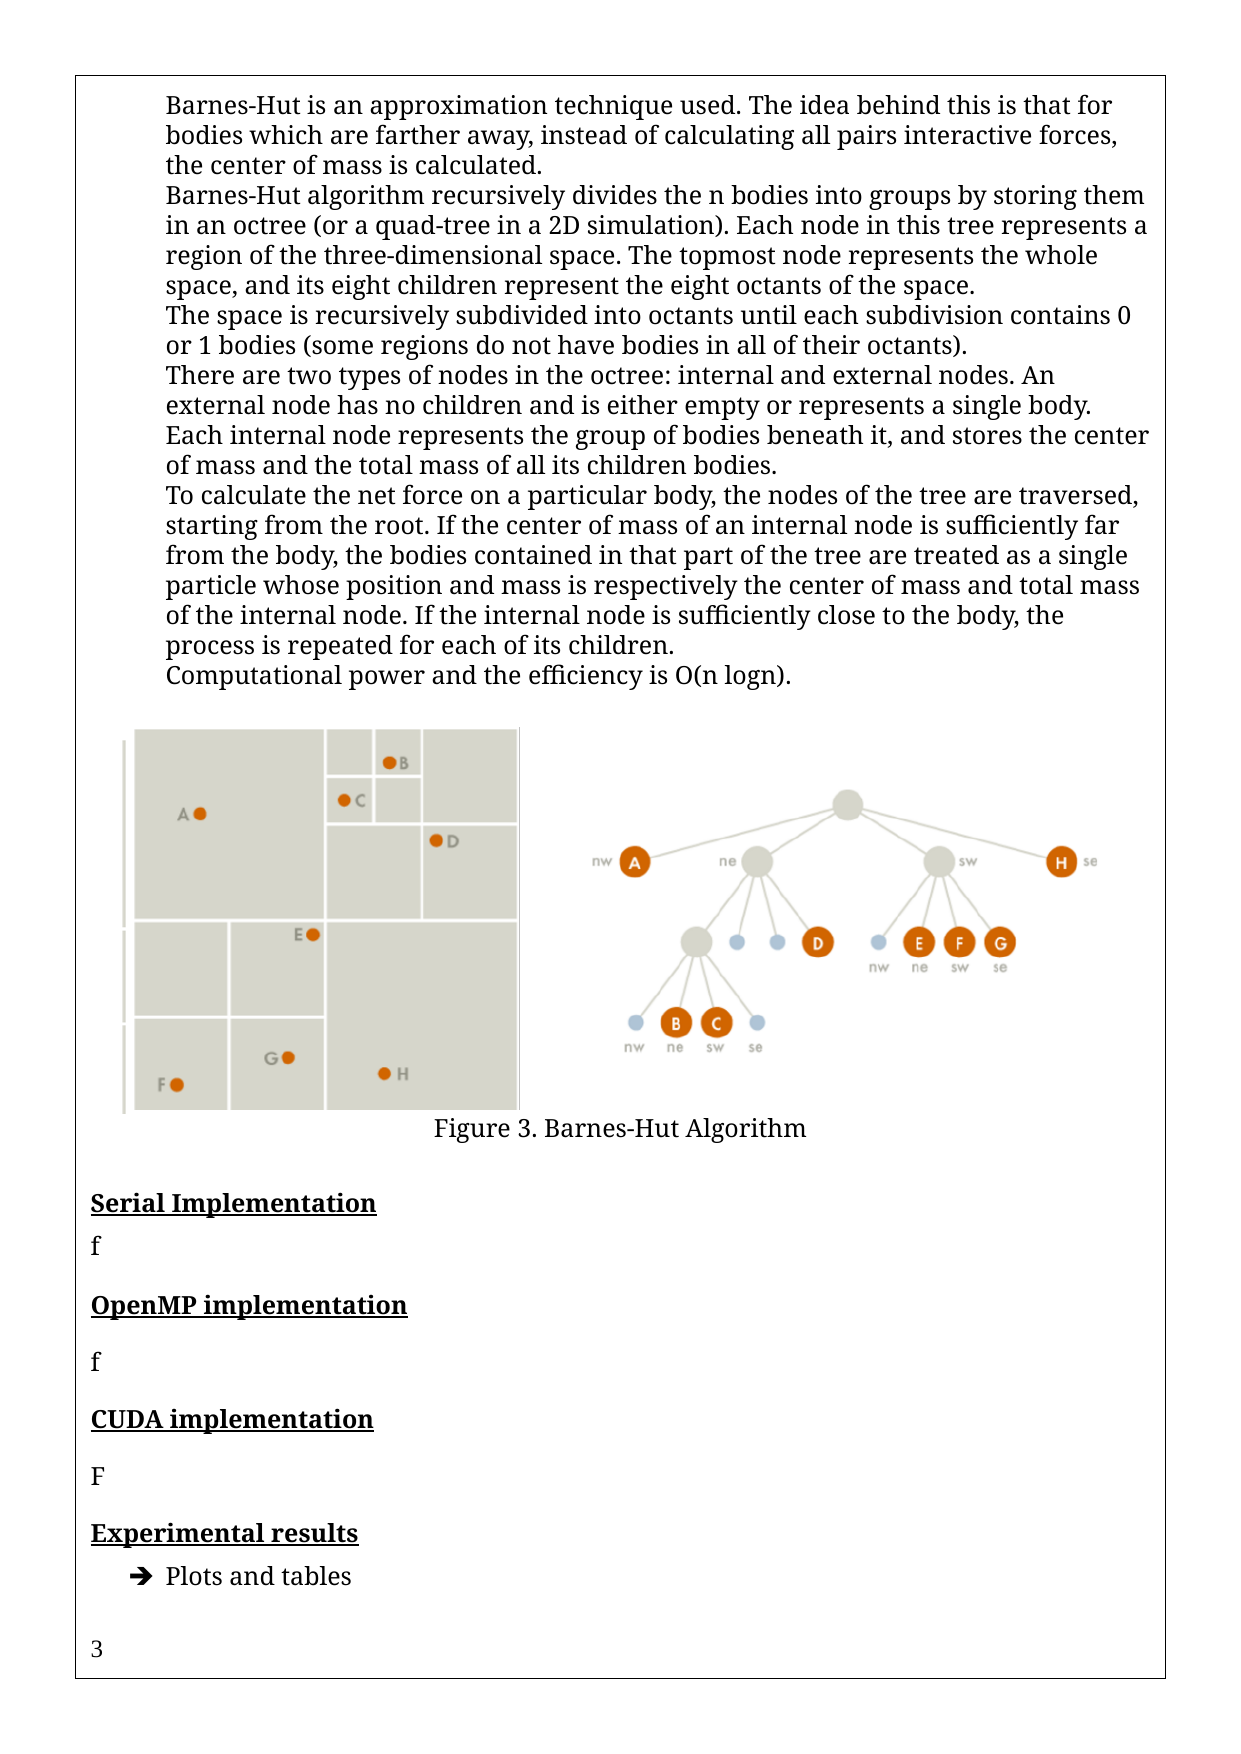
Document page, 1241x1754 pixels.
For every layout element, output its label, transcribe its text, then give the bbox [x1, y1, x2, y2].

text Figure 3. Barnes-Hut Algorithm [90, 720, 1150, 1144]
list Barnes-Hut algorithm recursively divides the n bodies into groups by storing them in an octree (or a quad-tree in a 2D simulation). Each node in this tree represents a region of the three-dimensional space. The topmost node represents the whole space, and its eight children represent the eight octants of the space. [128, 180, 1150, 300]
subtitle F [90, 1461, 1150, 1491]
list Plots and tables [128, 1561, 1150, 1591]
text f [90, 1231, 1150, 1261]
list To calculate the net force on a particular body, the nodes of the tree are traversed, starting from the root. If the center of mass of an internal node is sufficiently far from the body, the bodies contained in that part of the tree are treated as a single particle whose position and mass is respectively the center of mass and total mass of the internal node. If the internal node is sufficiently close to the body, the process is repeated for each of its children. [128, 480, 1150, 660]
list Computational power and the efficiency is O(n logn). [128, 660, 1150, 690]
subtitle Experimental results [90, 1518, 1150, 1548]
subtitle Serial Implementation [90, 1188, 1150, 1218]
subtitle CUDA implementation [90, 1404, 1150, 1434]
subtitle f [90, 1347, 1150, 1377]
list The space is recursively subdivided into octants until each subdivision contains 0 or 1 bodies (some regions do not have bodies in all of their octants). [128, 300, 1150, 360]
subtitle OpenMP implementation [90, 1290, 1150, 1320]
list There are two types of nodes in the octree: internal and external nodes. An external node has no children and is either empty or represents a single body. Each internal node represents the group of bodies beneath it, and stores the center of mass and the total mass of all its children bodies. [128, 360, 1150, 480]
list Barnes-Hut is an approximation technique used. The idea behind this is that for bodies which are farther away, instead of calculating all pairs interactive forces, the center of mass is calculated. [128, 90, 1150, 180]
picture [121, 720, 1115, 1114]
